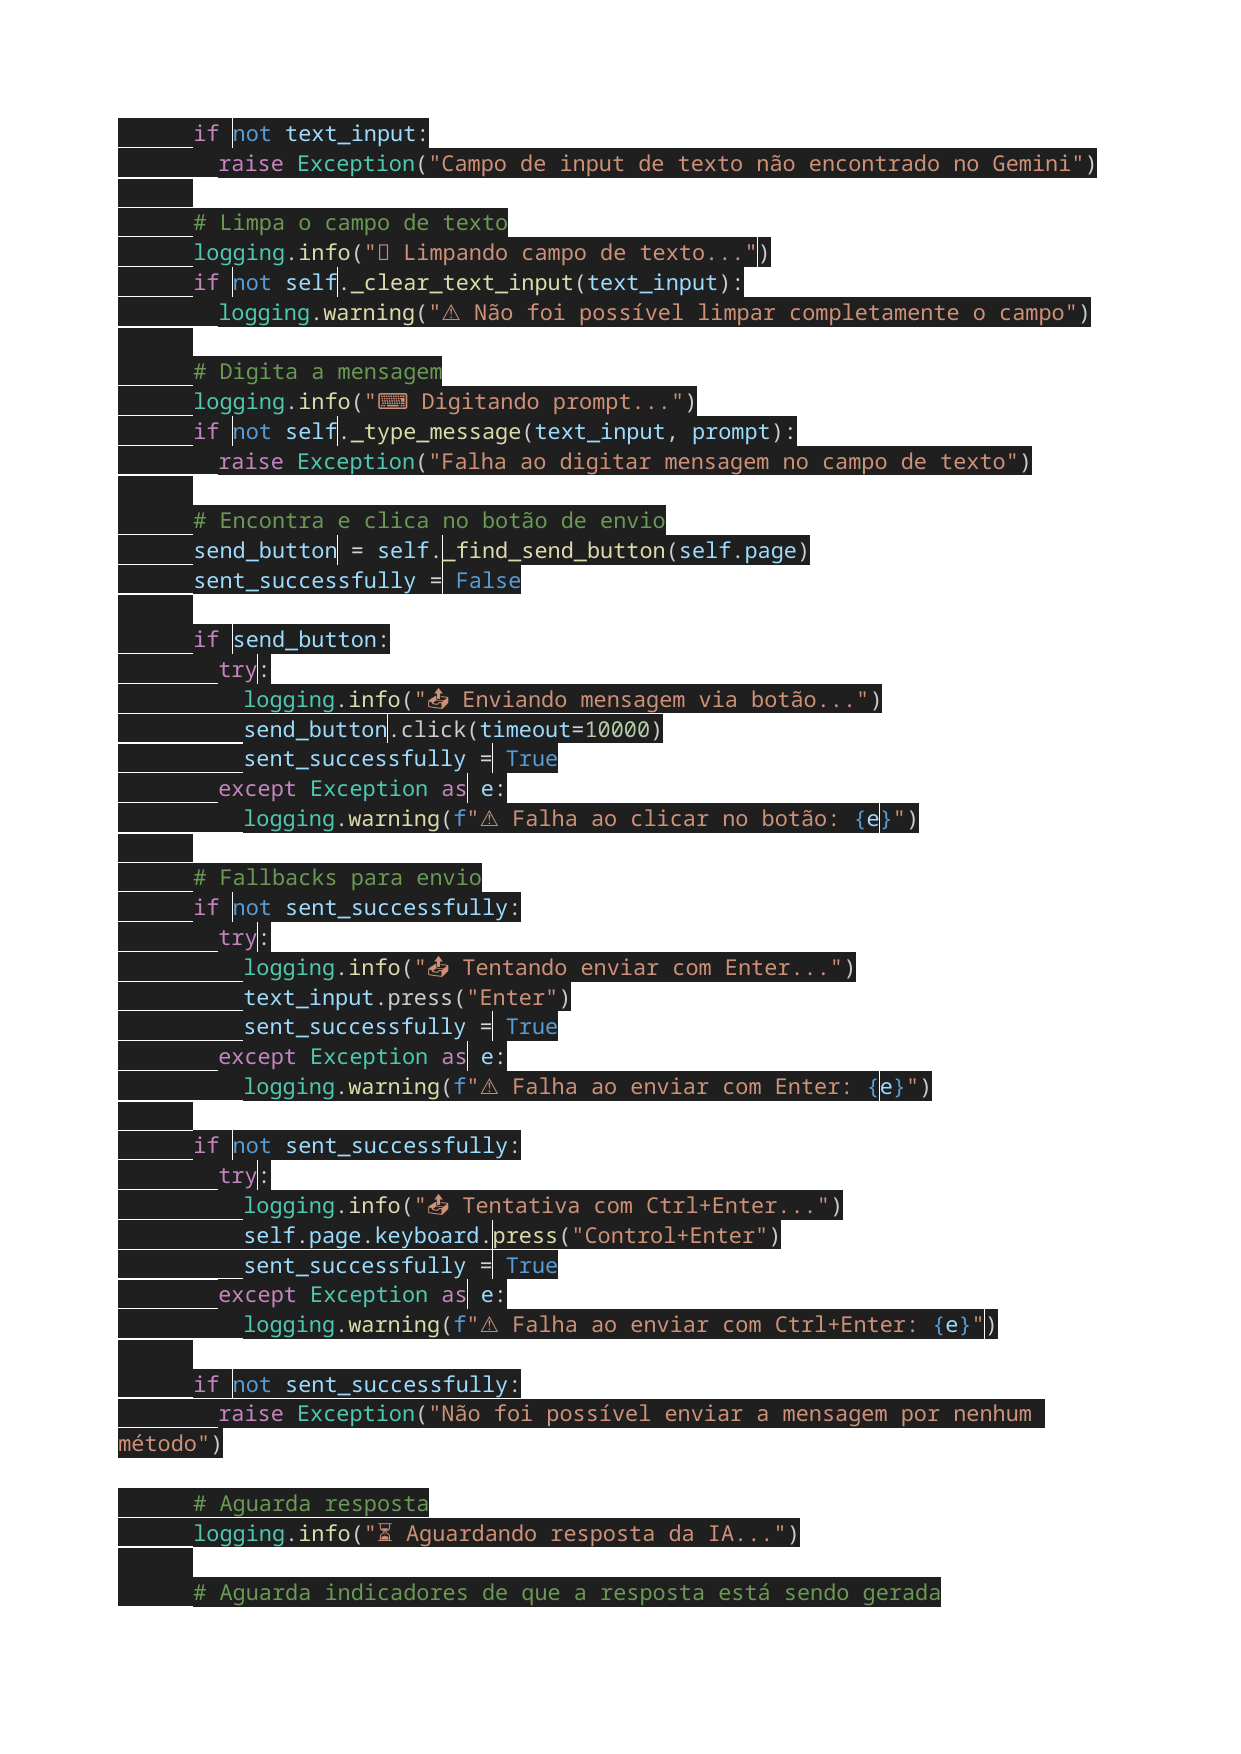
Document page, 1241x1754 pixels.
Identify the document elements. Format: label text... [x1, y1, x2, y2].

text if send_button: [118, 624, 1122, 654]
text # Aguarda indicadores de que a resposta está sendo gerada [118, 1577, 1122, 1607]
text if not sent_successfully: [118, 1369, 1122, 1398]
text logging.info("🧹 Limpando campo de texto...") [118, 237, 1122, 267]
text logging.warning(f"⚠️ Falha ao enviar com Ctrl+Enter: {e}") [118, 1309, 1122, 1339]
text # Digita a mensagem [118, 356, 1122, 386]
text # Aguarda resposta [118, 1488, 1122, 1517]
text logging.info("⏳ Aguardando resposta da IA...") [118, 1517, 1122, 1547]
text except Exception as e: [118, 773, 1122, 803]
text logging.info("📤 Enviando mensagem via botão...") [118, 684, 1122, 713]
text # Fallbacks para envio [118, 862, 1122, 892]
text logging.warning(f"⚠️ Falha ao clicar no botão: {e}") [118, 803, 1122, 833]
text send_button.click(timeout=10000) [118, 713, 1122, 743]
text send_button = self._find_send_button(self.page) [118, 535, 1122, 565]
text logging.info("📤 Tentativa com Ctrl+Enter...") [118, 1190, 1122, 1220]
text self.page.keyboard.press("Control+Enter") [118, 1220, 1122, 1249]
text text_input.press("Enter") [118, 982, 1122, 1011]
text if not sent_successfully: [118, 892, 1122, 922]
text if not self._clear_text_input(text_input): [118, 267, 1122, 297]
text except Exception as e: [118, 1041, 1122, 1071]
text # Limpa o campo de texto [118, 207, 1122, 237]
text raise Exception("Não foi possível enviar a mensagem por nenhum método") [118, 1398, 1122, 1458]
text sent_successfully = True [118, 743, 1122, 773]
text raise Exception("Falha ao digitar mensagem no campo de texto") [118, 446, 1122, 475]
text if not sent_successfully: [118, 1130, 1122, 1160]
text raise Exception("Campo de input de texto não encontrado no Gemini") [118, 148, 1122, 178]
text if not self._type_message(text_input, prompt): [118, 416, 1122, 446]
text try: [118, 1160, 1122, 1190]
text sent_successfully = True [118, 1011, 1122, 1041]
text logging.info("⌨️ Digitando prompt...") [118, 386, 1122, 416]
text logging.warning(f"⚠️ Falha ao enviar com Enter: {e}") [118, 1071, 1122, 1101]
text try: [118, 654, 1122, 684]
text sent_successfully = True [118, 1249, 1122, 1279]
text except Exception as e: [118, 1279, 1122, 1309]
text # Encontra e clica no botão de envio [118, 505, 1122, 535]
text logging.info("📤 Tentando enviar com Enter...") [118, 952, 1122, 982]
text logging.warning("⚠️ Não foi possível limpar completamente o campo") [118, 297, 1122, 327]
text sent_successfully = False [118, 565, 1122, 594]
text try: [118, 922, 1122, 952]
text if not text_input: [118, 118, 1122, 148]
